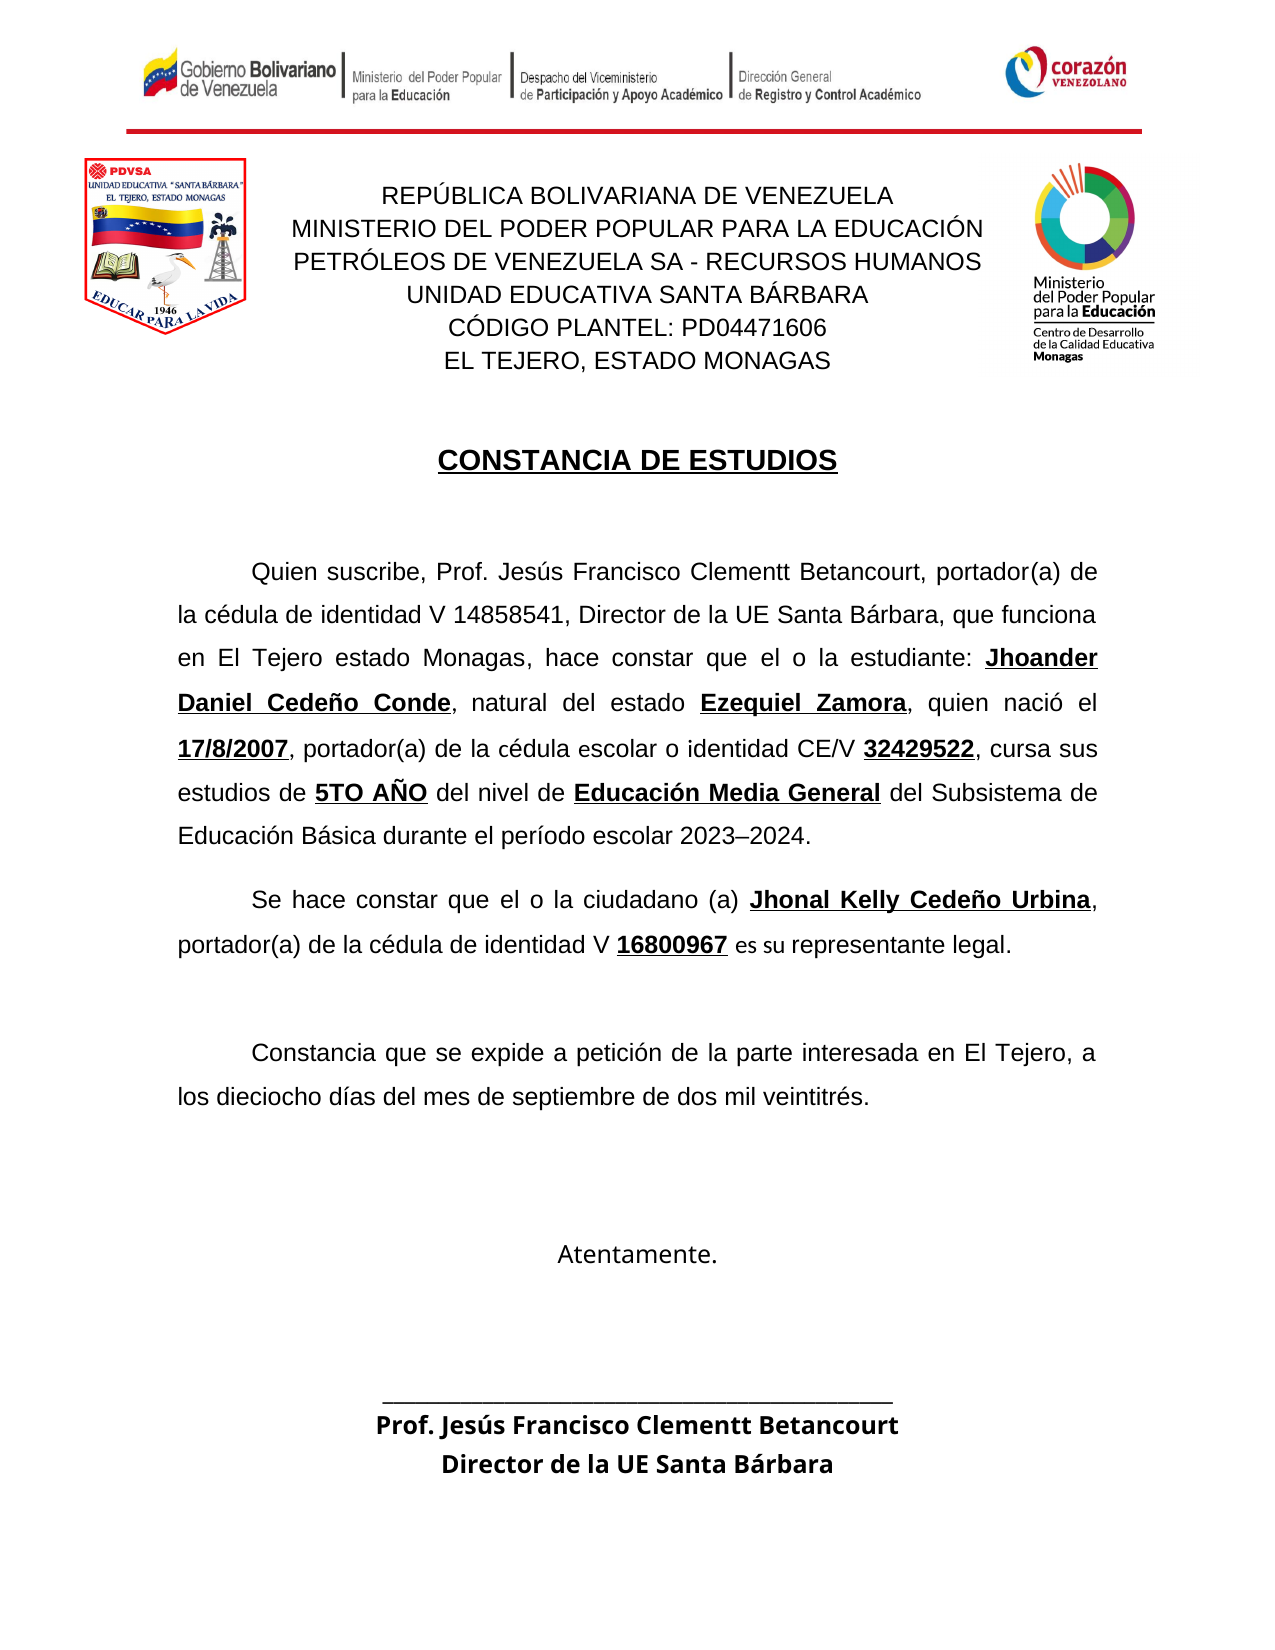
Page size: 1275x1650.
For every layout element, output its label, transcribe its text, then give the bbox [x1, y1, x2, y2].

text CÓDIGO PLANTEL: PD04471606 [177, 313, 978, 341]
text Prof. Jesús Francisco Clementt Betancourt [177, 1407, 1098, 1441]
subtitle CONSTANCIA DE ESTUDIOS [177, 443, 1098, 476]
text Director de la UE Santa Bárbara [177, 1447, 1098, 1481]
text ______________________________________________ [177, 1373, 1098, 1407]
text Quien suscribe, Prof. Jesús Francisco Clementt Betancourt, portador(a) de la cédula de identidad V 14858541, Director de la UE Santa Bárbara, que funciona en El Tejero estado Monagas, hace constar que el o la estudiante: Jhoander Daniel Cedeño Conde, natural del estado Ezequiel Zamora, quien nació el 17/8/2007, portador(a) de la cédula escolar o identidad CE/V 32429522, cursa sus estudios de 5TO AÑO del nivel de Educación Media General del Subsistema de Educación Básica durante el período escolar 2023–2024. [177, 557, 1098, 849]
text Atentamente. [177, 1237, 1098, 1271]
subtitle REPÚBLICA BOLIVARIANA DE VENEZUELA [252, 181, 978, 209]
picture [126, 11, 1142, 134]
text EL TEJERO, ESTADO MONAGAS [177, 346, 978, 374]
subtitle MINISTERIO DEL PODER POPULAR PARA LA EDUCACIÓN [252, 214, 978, 242]
picture [978, 153, 1200, 377]
text UNIDAD EDUCATIVA SANTA BÁRBARA [252, 280, 978, 308]
text Se hace constar que el o la ciudadano (a) Jhonal Kelly Cedeño Urbina, portador(a) de la cédula de identidad V 16800967 es su representante legal. [177, 885, 1098, 959]
picture [79, 158, 252, 335]
text Constancia que se expide a petición de la parte interesada en El Tejero, a los dieciocho días del mes de septiembre de dos mil veintitrés. [177, 1038, 1098, 1110]
subtitle PETRÓLEOS DE VENEZUELA SA - RECURSOS HUMANOS [252, 247, 978, 275]
